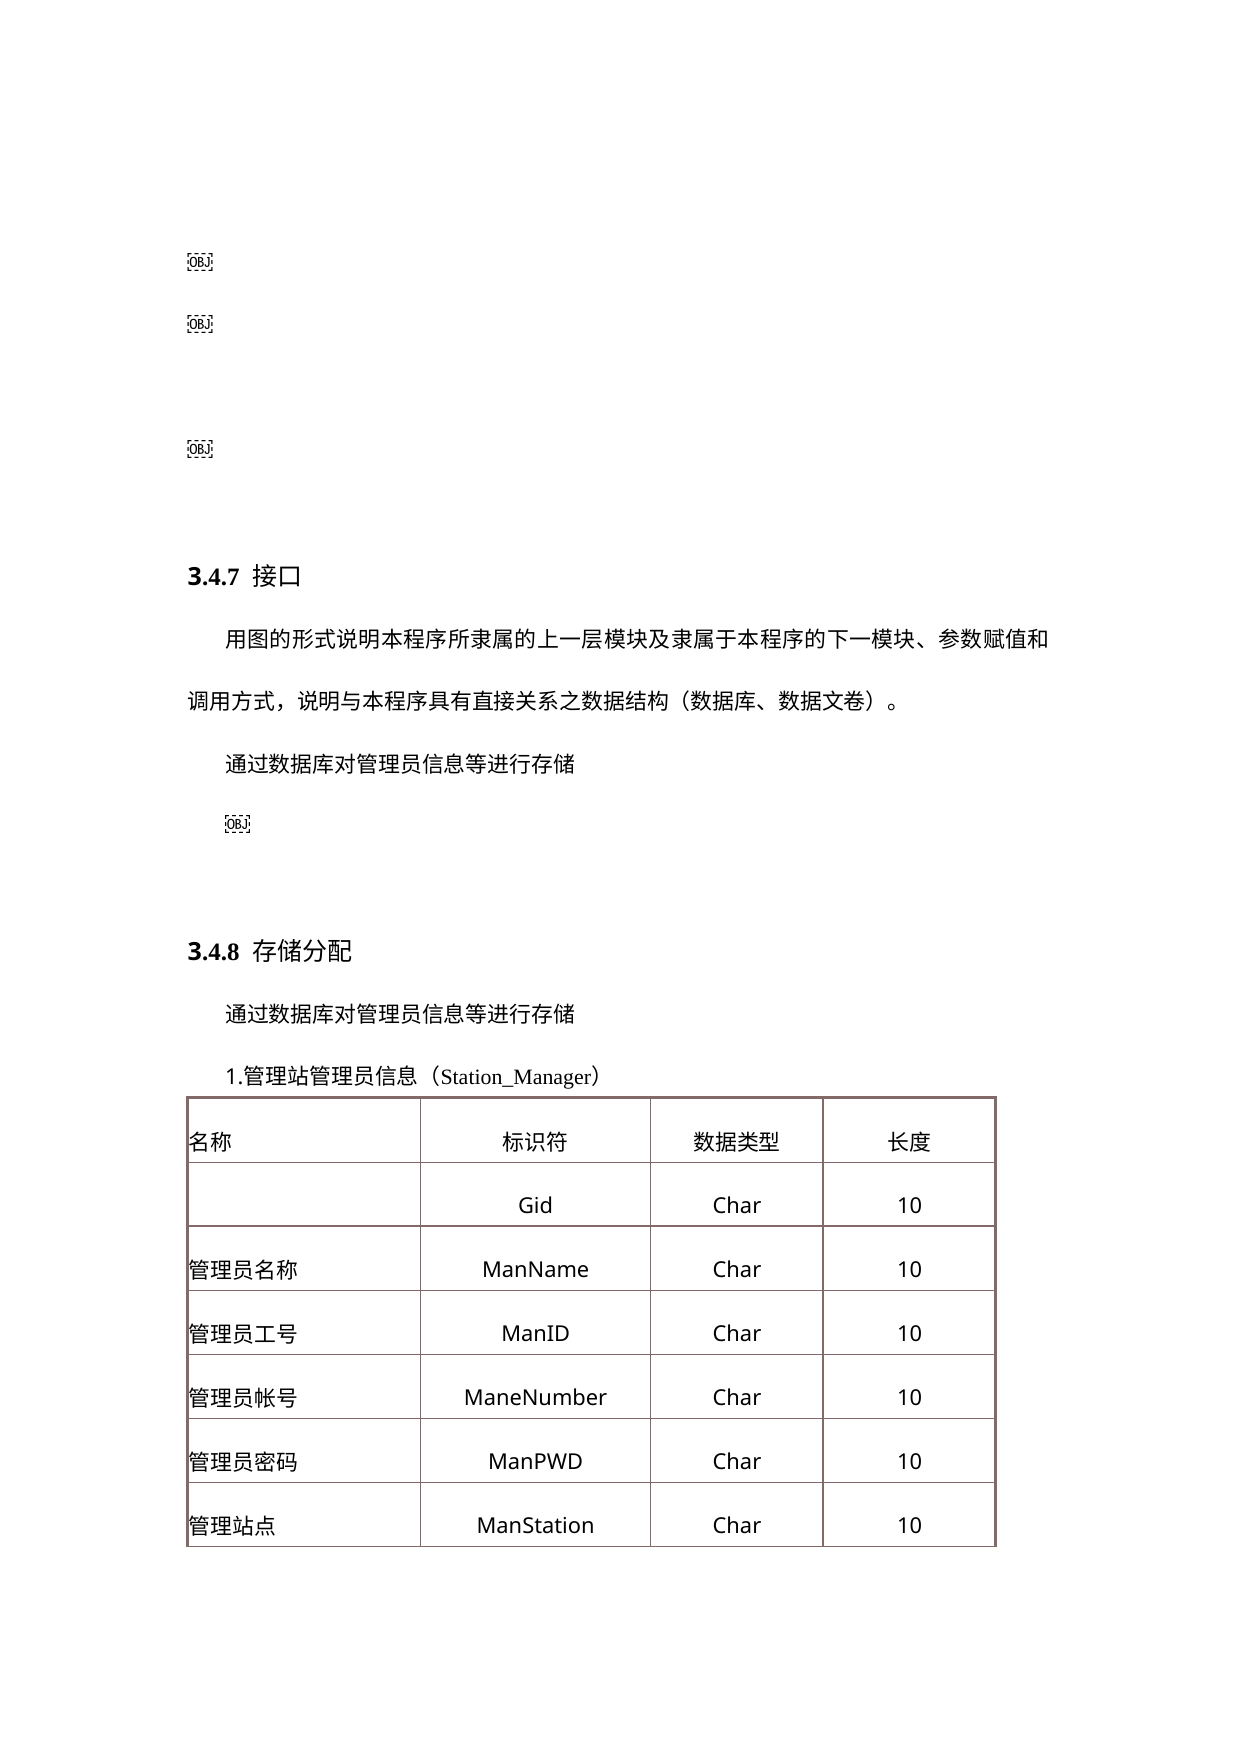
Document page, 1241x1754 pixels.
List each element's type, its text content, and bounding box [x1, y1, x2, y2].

text ￼ [187, 221, 1053, 283]
text ￼ [187, 283, 1053, 346]
table_cell 管理员帐号 [189, 1355, 420, 1418]
table_cell 管理员名称 [189, 1227, 420, 1289]
table_cell ManID [421, 1291, 650, 1353]
table_cell Char [651, 1355, 822, 1418]
table_cell 10 [824, 1291, 994, 1353]
text 通过数据库对管理员信息等进行存储 [187, 971, 1053, 1033]
text 3.4.8 存储分配 [187, 908, 1053, 971]
table_cell Char [651, 1483, 822, 1546]
table_cell 管理员工号 [189, 1291, 420, 1353]
table_cell Char [651, 1163, 822, 1225]
table_cell 10 [824, 1355, 994, 1418]
table_header 名称 [189, 1099, 420, 1161]
table_cell 10 [824, 1419, 994, 1482]
table_cell Char [651, 1227, 822, 1289]
table_cell 管理员密码 [189, 1419, 420, 1482]
text 通过数据库对管理员信息等进行存储 [187, 721, 1053, 783]
text 用图的形式说明本程序所隶属的上一层模块及隶属于本程序的下一模块、参数赋值和调用方式，说明与本程序具有直接关系之数据结构（数据库、数据文卷）。 [187, 596, 1053, 721]
table_header 标识符 [421, 1099, 650, 1161]
text 3.4.7 接口 [187, 533, 1053, 596]
text ￼ [187, 783, 1053, 846]
table_cell ManPWD [421, 1419, 650, 1482]
table_cell Char [651, 1419, 822, 1482]
table_cell 管理站点 [189, 1483, 420, 1546]
table_header 长度 [824, 1099, 994, 1161]
table_cell 10 [824, 1483, 994, 1546]
table_cell ManName [421, 1227, 650, 1289]
table_cell 10 [824, 1163, 994, 1225]
table_header 数据类型 [651, 1099, 822, 1161]
table_cell Gid [421, 1163, 650, 1225]
text 1.管理站管理员信息（Station_Manager） [187, 1033, 1053, 1096]
table_cell 10 [824, 1227, 994, 1289]
table_cell Char [651, 1291, 822, 1353]
text ￼ [187, 408, 1053, 471]
table_cell ManStation [421, 1483, 650, 1546]
table_cell [189, 1163, 420, 1225]
table_cell ManeNumber [421, 1355, 650, 1418]
